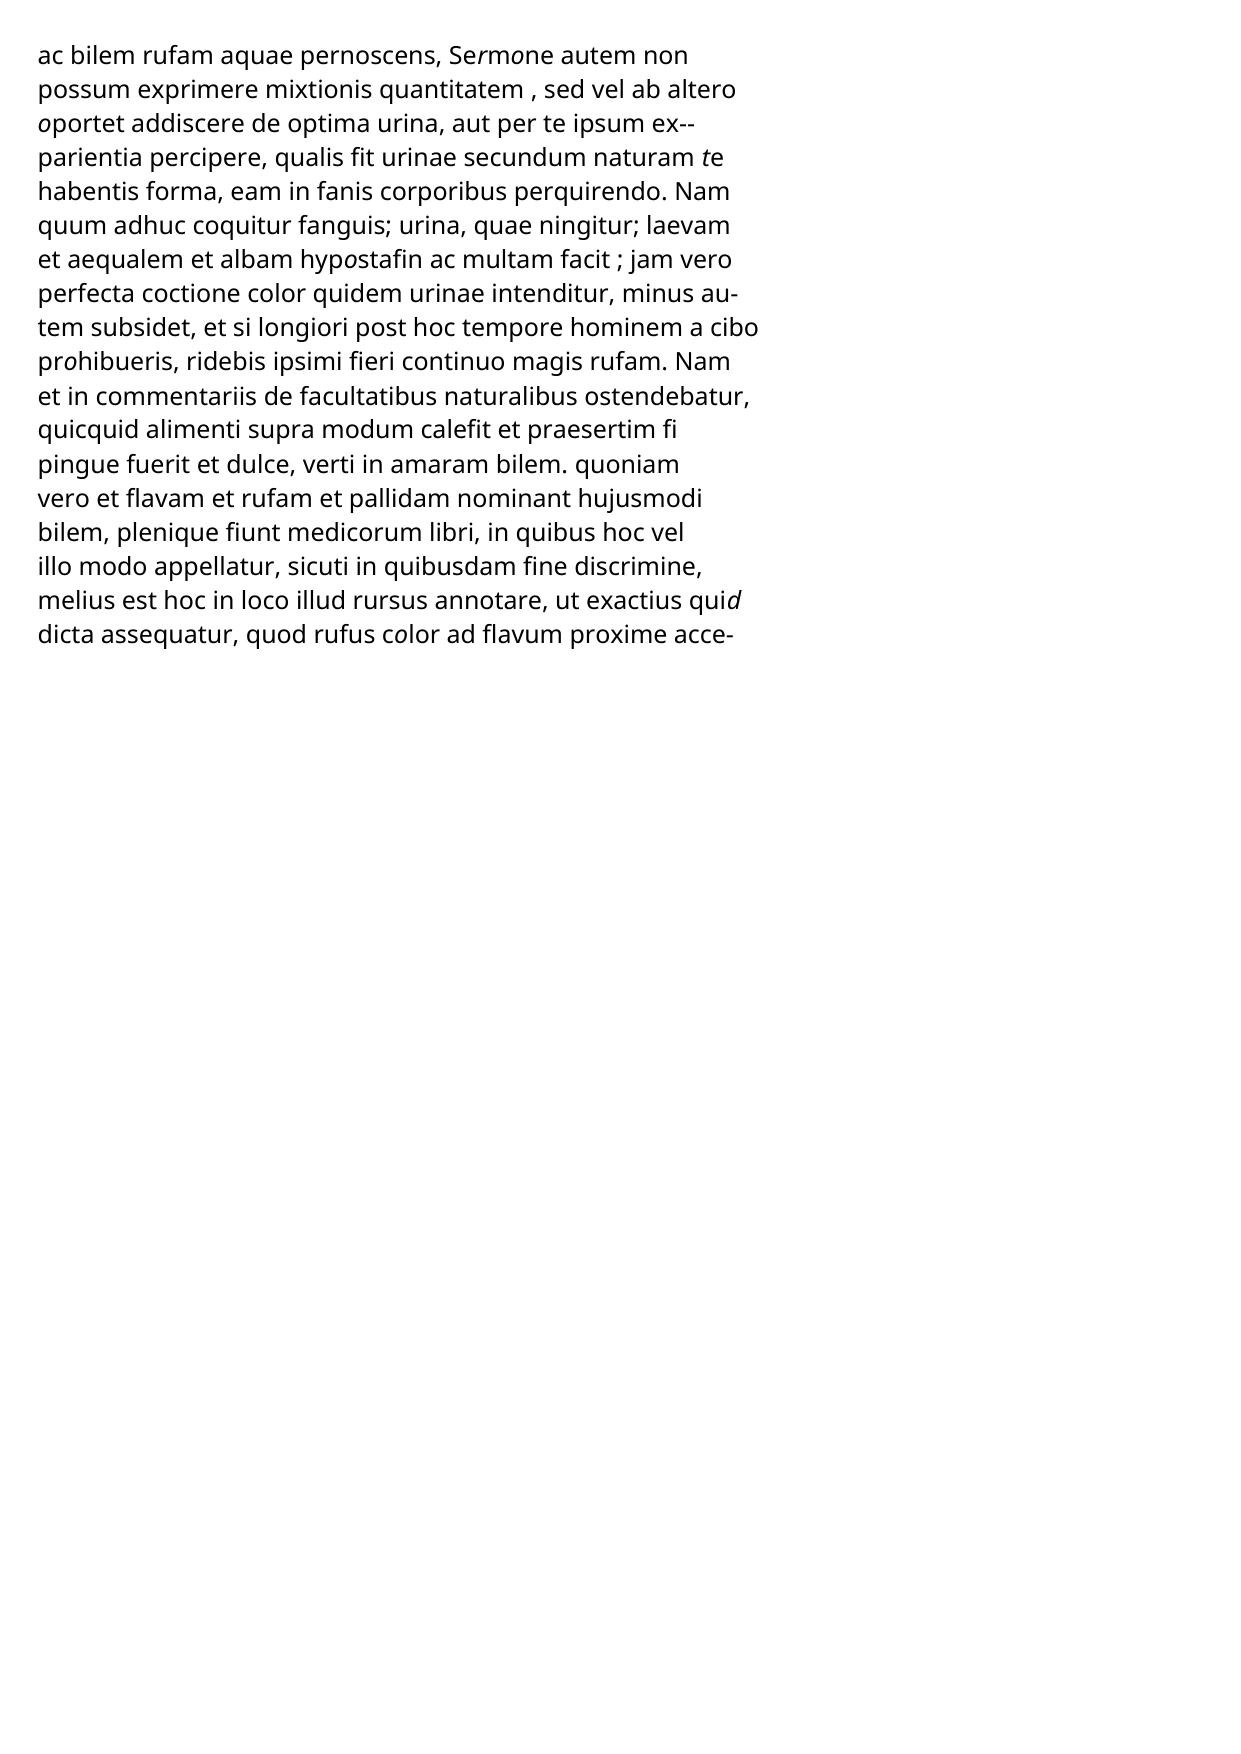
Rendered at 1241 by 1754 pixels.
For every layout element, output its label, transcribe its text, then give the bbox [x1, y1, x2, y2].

text ac bilem rufam aquae pernoscens, Sermone autem non possum exprimere mixtionis quantitatem , sed vel ab altero oportet addiscere de optima urina, aut per te ipsum ex-- parientia percipere, qualis fit urinae secundum naturam te habentis forma, eam in fanis corporibus perquirendo. Nam quum adhuc coquitur fanguis; urina, quae ningitur; laevam et aequalem et albam hypostafin ac multam facit ; jam vero perfecta coctione color quidem urinae intenditur, minus au- tem subsidet, et si longiori post hoc tempore hominem a cibo prohibueris, ridebis ipsimi fieri continuo magis rufam. Nam et in commentariis de facultatibus naturalibus ostendebatur, quicquid alimenti supra modum calefit et praesertim fi pingue fuerit et dulce, verti in amaram bilem. quoniam vero et flavam et rufam et pallidam nominant hujusmodi bilem, plenique fiunt medicorum libri, in quibus hoc vel illo modo appellatur, sicuti in quibusdam fine discrimine, melius est hoc in loco illud rursus annotare, ut exactius quid dicta assequatur, quod rufus color ad flavum proxime acce- [37, 37, 1203, 651]
